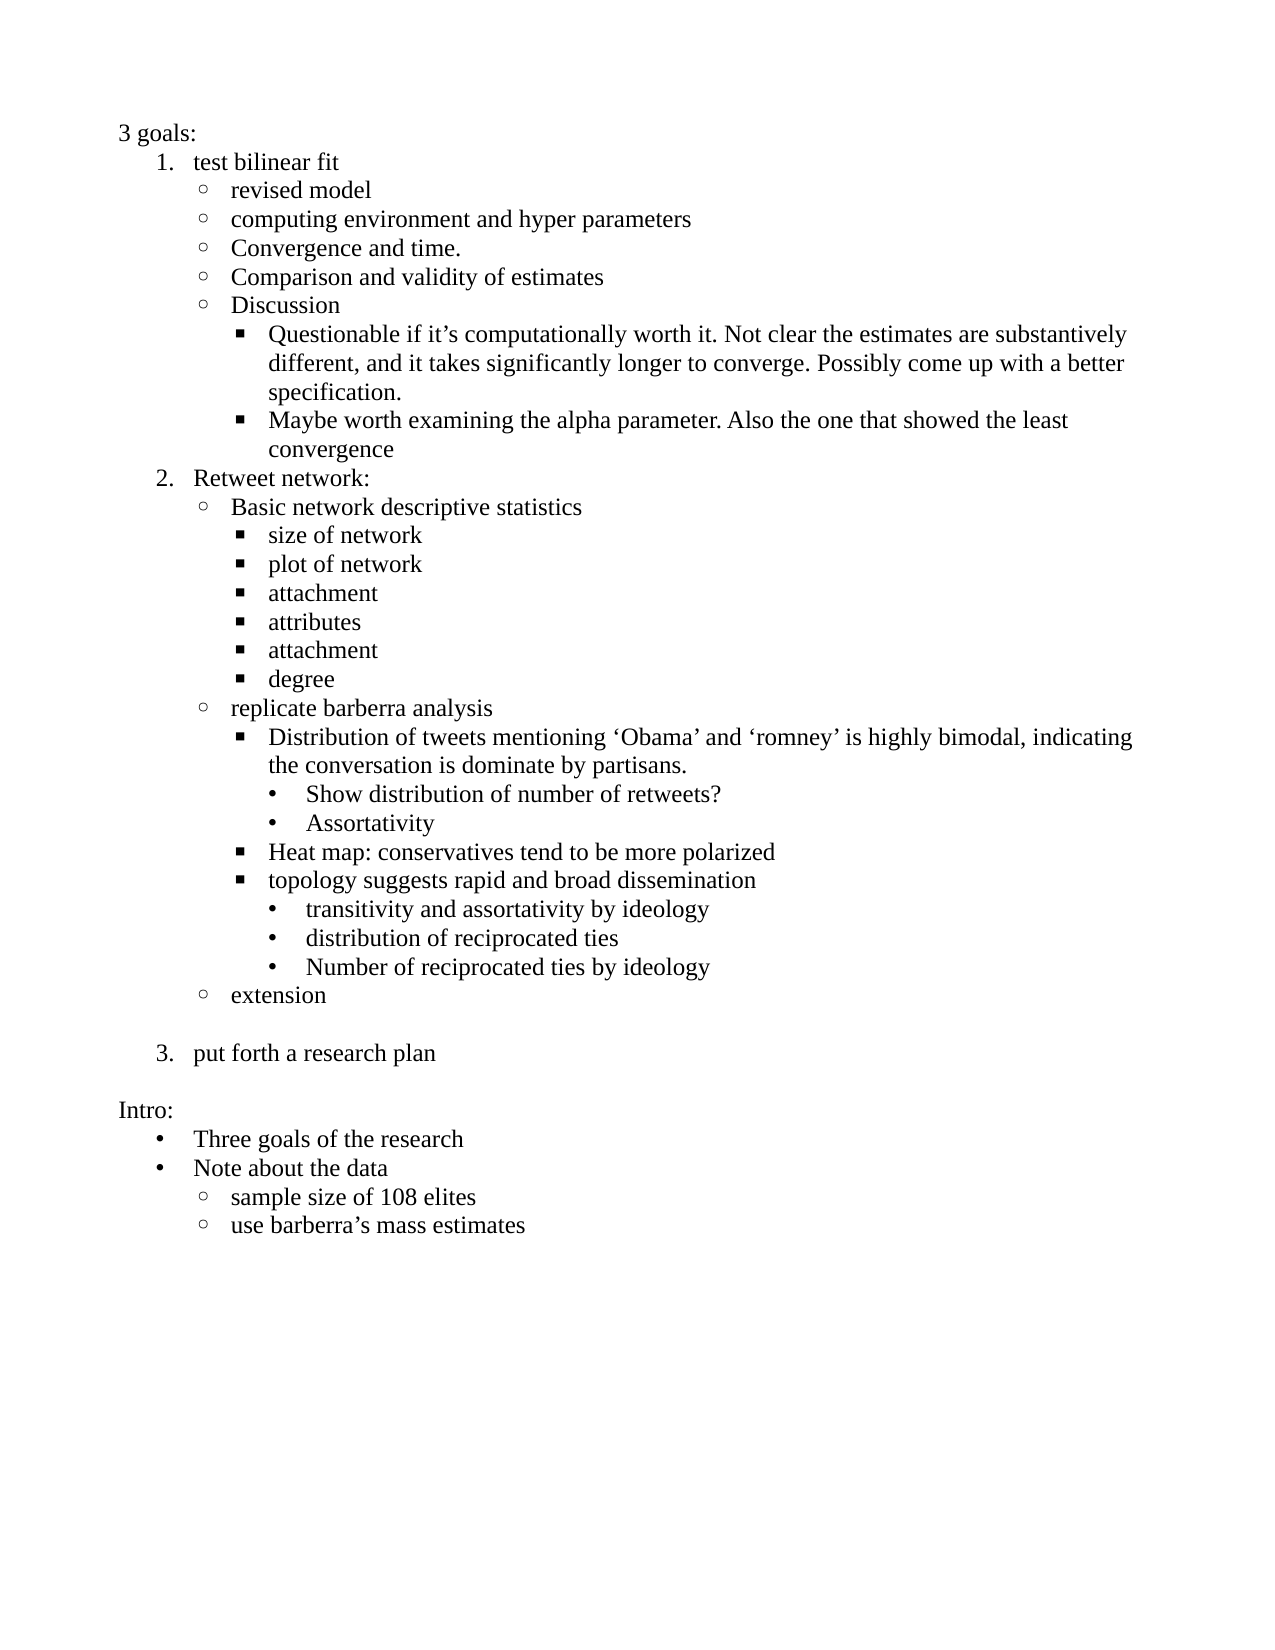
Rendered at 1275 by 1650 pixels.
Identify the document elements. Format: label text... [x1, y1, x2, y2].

list sample size of 108 elites [193, 1182, 1157, 1211]
list Heat map: conservatives tend to be more polarized [231, 837, 1157, 866]
list Discussion [193, 291, 1157, 319]
list Assortativity [268, 808, 1157, 837]
list Comparison and validity of estimates [193, 262, 1157, 291]
list topology suggests rapid and broad dissemination [231, 866, 1157, 894]
list Show distribution of number of retweets? [268, 779, 1157, 808]
list Maybe worth examining the alpha parameter. Also the one that showed the least convergence [231, 406, 1157, 463]
list transitivity and assortativity by ideology [268, 894, 1157, 923]
list attachment [231, 578, 1157, 607]
list attachment [231, 636, 1157, 664]
list extension [193, 981, 1157, 1009]
list put forth a research plan [156, 1038, 1157, 1067]
list Note about the data [156, 1153, 1157, 1182]
list computing environment and hyper parameters [193, 204, 1157, 233]
list use barberra’s mass estimates [193, 1211, 1157, 1239]
list distribution of reciprocated ties [268, 923, 1157, 952]
list plot of network [231, 549, 1157, 578]
list Retweet network: [156, 463, 1157, 492]
list Number of reciprocated ties by ideology [268, 952, 1157, 981]
list Three goals of the research [156, 1124, 1157, 1153]
list replicate barberra analysis [193, 693, 1157, 722]
list test bilinear fit [156, 147, 1157, 176]
list attributes [231, 607, 1157, 636]
list Convergence and time. [193, 233, 1157, 262]
list revised model [193, 176, 1157, 204]
text Intro: [118, 1096, 1157, 1124]
list Questionable if it’s computationally worth it. Not clear the estimates are substantively different, and it takes significantly longer to converge. Possibly come up with a better specification. [231, 319, 1157, 406]
list size of network [231, 521, 1157, 549]
list Basic network descriptive statistics [193, 492, 1157, 521]
list Distribution of tweets mentioning ‘Obama’ and ‘romney’ is highly bimodal, indicating the conversation is dominate by partisans. [231, 722, 1157, 779]
text 3 goals: [118, 118, 1157, 147]
list degree [231, 664, 1157, 693]
